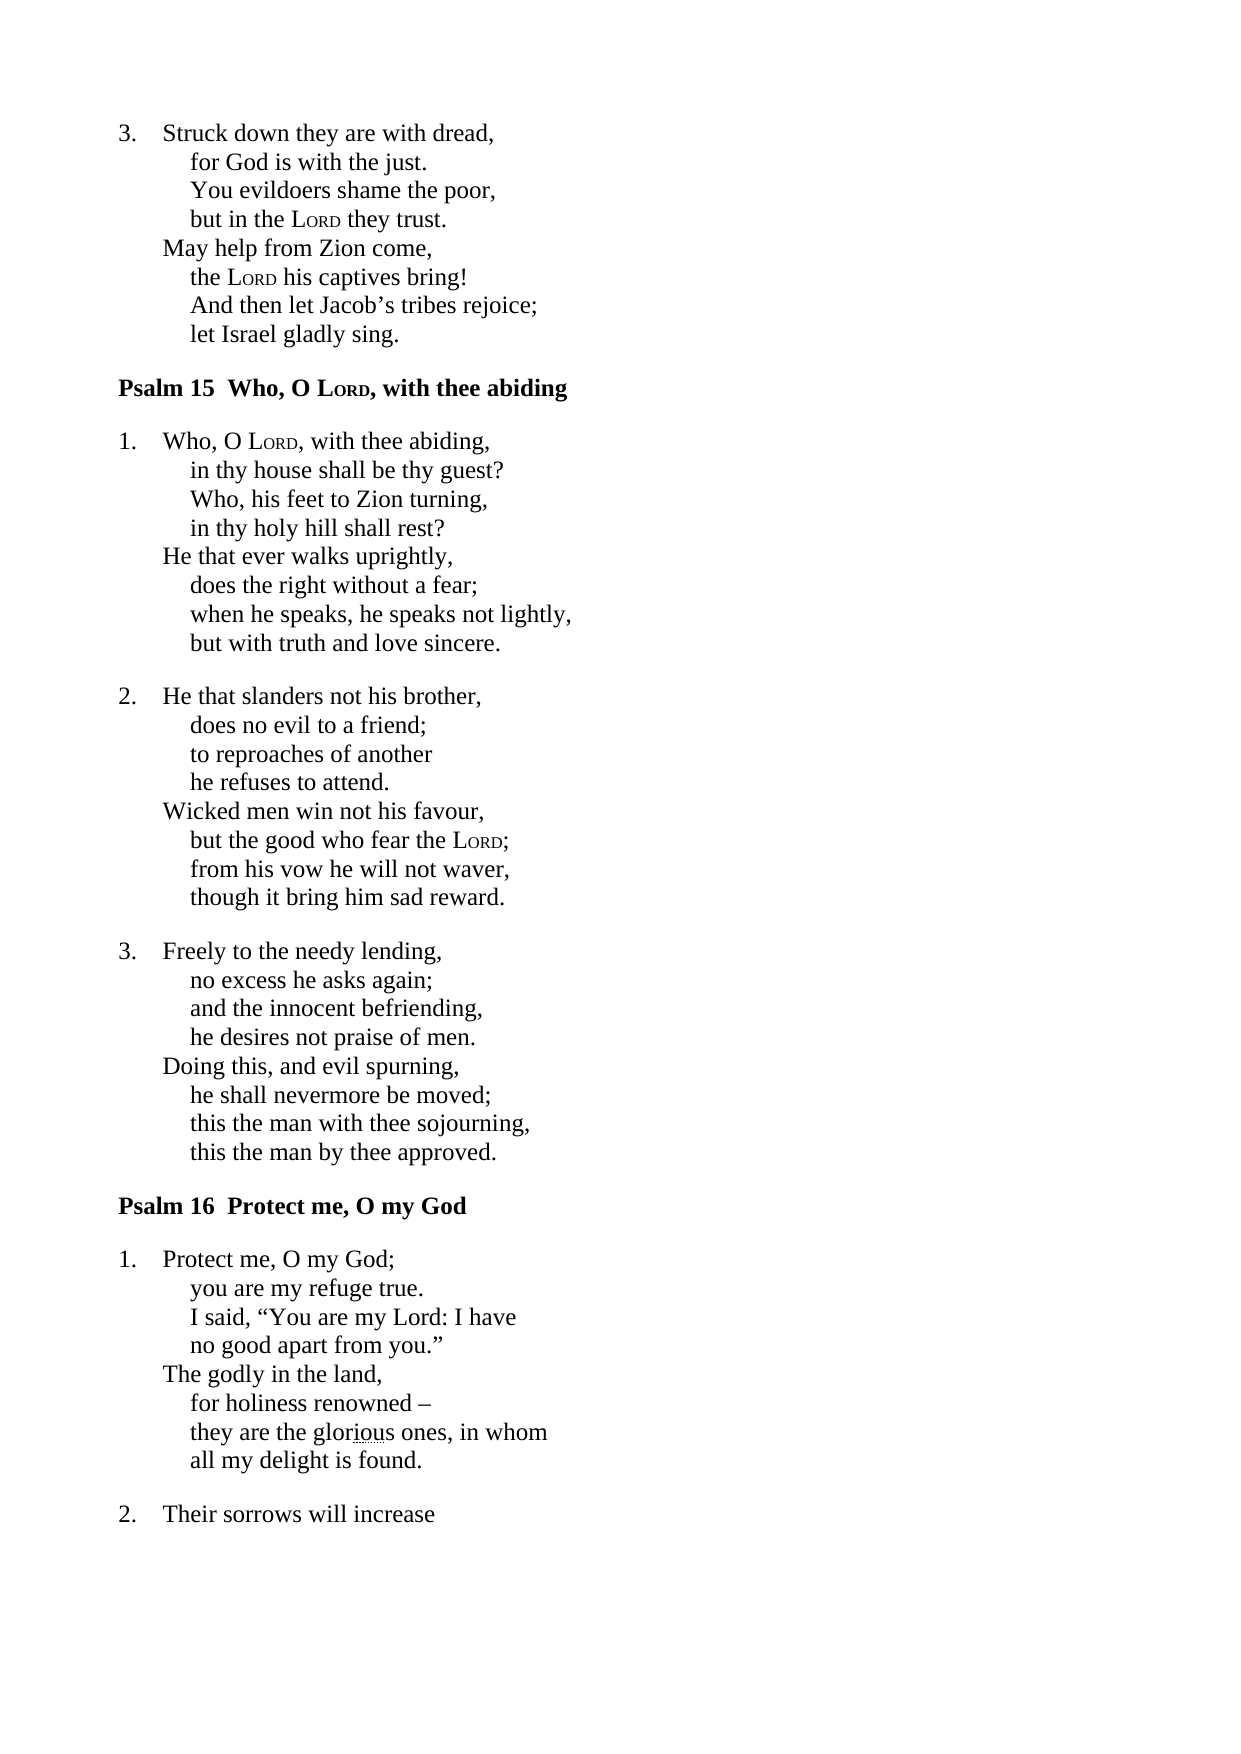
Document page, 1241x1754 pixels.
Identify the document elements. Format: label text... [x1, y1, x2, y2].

text You evildoers shame the poor, [171, 176, 1122, 204]
text this the man by thee approved. [171, 1137, 1122, 1166]
text he shall nevermore be moved; [171, 1080, 1122, 1108]
text The godly in the land, [162, 1359, 1122, 1388]
text but the good who fear the Lord; [171, 825, 1122, 854]
text all my delight is found. [171, 1446, 1122, 1474]
text but with truth and love sincere. [171, 628, 1122, 656]
text Doing this, and evil spurning, [162, 1051, 1122, 1080]
text 2. Their sorrows will increase [118, 1499, 1122, 1528]
text does the right without a fear; [171, 570, 1122, 599]
text in thy holy hill shall rest? [171, 513, 1122, 541]
text 3. Freely to the needy lending, [118, 936, 1122, 965]
text 1. Who, O Lord, with thee abiding, [118, 426, 1122, 455]
text May help from Zion come, [162, 233, 1122, 262]
text And then let Jacob’s tribes rejoice; [171, 291, 1122, 319]
text this the man with thee sojourning, [171, 1108, 1122, 1137]
subtitle Psalm 16 Protect me, O my God [118, 1191, 1122, 1219]
text no excess he asks again; [171, 965, 1122, 993]
text though it bring him sad reward. [171, 882, 1122, 911]
text they are the glorious ones, in whom [171, 1417, 1122, 1446]
text to reproaches of another [171, 739, 1122, 767]
text from his vow he will not waver, [171, 854, 1122, 882]
text I said, “You are my Lord: I have [171, 1302, 1122, 1331]
text 2. He that slanders not his brother, [118, 681, 1122, 710]
text let Israel gladly sing. [171, 319, 1122, 348]
text He that ever walks uprightly, [162, 541, 1122, 570]
text for God is with the just. [171, 147, 1122, 176]
text Who, his feet to Zion turning, [171, 484, 1122, 513]
text he desires not praise of men. [171, 1022, 1122, 1051]
text in thy house shall be thy guest? [171, 455, 1122, 484]
text but in the Lord they trust. [171, 204, 1122, 233]
text he refuses to attend. [171, 767, 1122, 796]
text Wicked men win not his favour, [162, 796, 1122, 825]
text 3. Struck down they are with dread, [118, 118, 1122, 147]
text 1. Protect me, O my God; [118, 1244, 1122, 1273]
text for holiness renowned – [171, 1388, 1122, 1417]
subtitle Psalm 15 Who, O Lord, with thee abiding [118, 373, 1122, 402]
text no good apart from you.” [171, 1331, 1122, 1359]
text you are my refuge true. [171, 1273, 1122, 1302]
text when he speaks, he speaks not lightly, [171, 599, 1122, 628]
text the Lord his captives bring! [171, 262, 1122, 291]
text and the innocent befriending, [171, 993, 1122, 1022]
text does no evil to a friend; [171, 710, 1122, 739]
